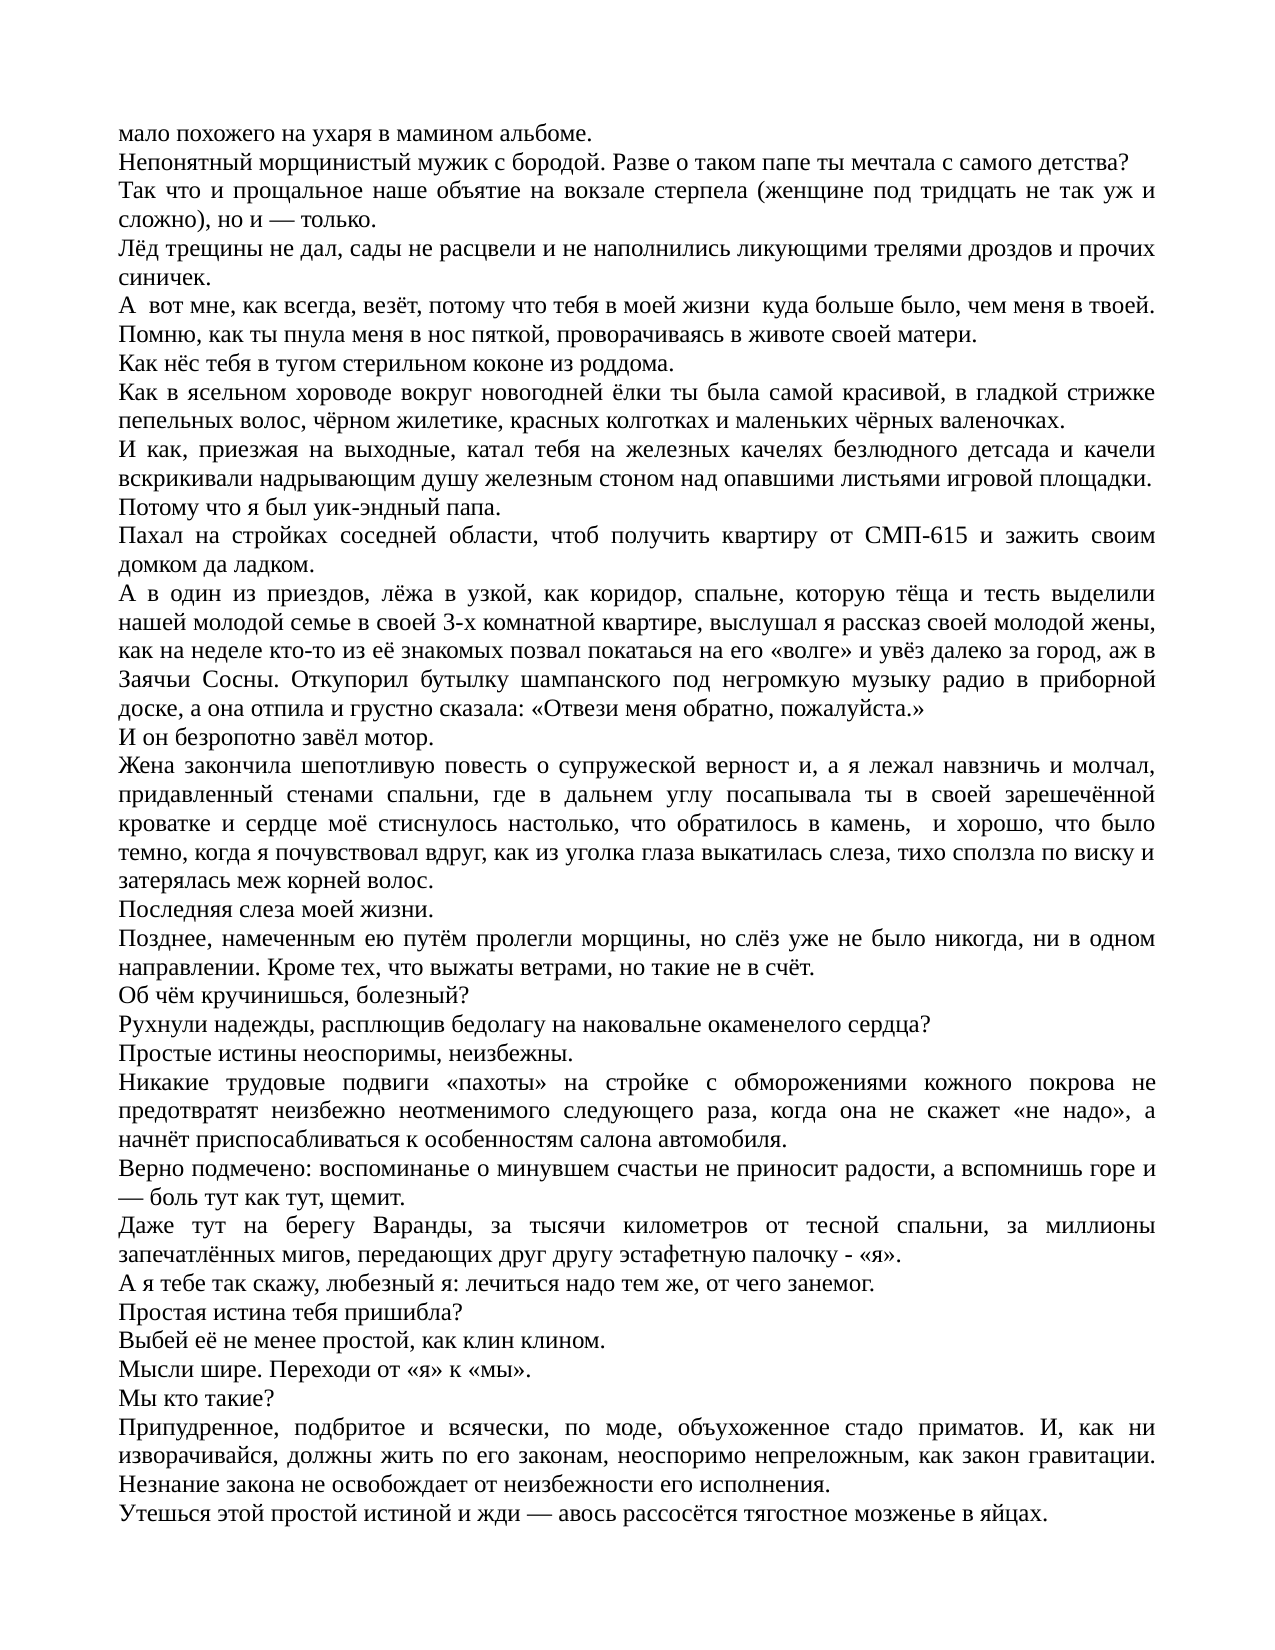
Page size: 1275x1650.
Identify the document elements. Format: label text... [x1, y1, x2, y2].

text Потому что я был уик-эндный папа. [118, 492, 1157, 521]
text Помню, как ты пнула меня в нос пяткой, проворачиваясь в животе своей матери. [118, 319, 1157, 348]
text Так что и прощальное наше объятие на вокзале стерпела (женщине под тридцать не так уж и сложно), но и — только. [118, 176, 1157, 233]
text Мысли шире. Переходи от «я» к «мы». [118, 1354, 1157, 1383]
text Припудренное, подбритое и всячески, по моде, объухоженное стадо приматов. И, как ни изворачивайся, должны жить по его законам, неоспоримо непреложным, как закон гравитации. Незнание закона не освобождает от неизбежности его исполнения. [118, 1412, 1157, 1498]
text Жена закончила шепотливую повесть о супружеской верност и, а я лежал навзничь и молчал, придавленный стенами спальни, где в дальнем углу посапывала ты в своей зарешечённой кроватке и сердце моё стиснулось настолько, что обратилось в камень, и хорошо, что было темно, когда я почувствовал вдруг, как из уголка глаза выкатилась слеза, тихо сползла по виску и затерялась меж корней волос. [118, 751, 1157, 894]
text мало похожего на ухаря в мамином альбоме. [118, 118, 1157, 147]
text Рухнули надежды, расплющив бедолагу на наковальне окаменелого сердца? [118, 1009, 1157, 1038]
text Последняя слеза моей жизни. [118, 894, 1157, 923]
text Простые истины неоспоримы, неизбежны. [118, 1038, 1157, 1067]
text Пахал на стройках соседней области, чтоб получить квартиру от СМП-615 и зажить своим домком да ладком. [118, 521, 1157, 578]
text Утешься этой простой истиной и жди — авось рассосётся тягостное мозженье в яйцах. [118, 1498, 1157, 1527]
text Как нёс тебя в тугом стерильном коконе из роддома. [118, 348, 1157, 377]
text Даже тут на берегу Варанды, за тысячи километров от тесной спальни, за миллионы запечатлённых мигов, передающих друг другу эстафетную палочку - «я». [118, 1211, 1157, 1268]
text Лёд трещины не дал, сады не расцвели и не наполнились ликующими трелями дроздов и прочих синичек. [118, 233, 1157, 291]
text Непонятный морщинистый мужик с бородой. Разве о таком папе ты мечтала с самого детства? [118, 147, 1157, 176]
text А я тебе так скажу, любезный я: лечиться надо тем же, от чего занемог. [118, 1268, 1157, 1297]
text И как, приезжая на выходные, катал тебя на железных качелях безлюдного детсада и качели вскрикивали надрывающим душу железным стоном над опавшими листьями игровой площадки. [118, 434, 1157, 492]
text Позднее, намеченным ею путём пролегли морщины, но слёз уже не было никогда, ни в одном направлении. Кроме тех, что выжаты ветрами, но такие не в счёт. [118, 923, 1157, 981]
text Простая истина тебя пришибла? [118, 1297, 1157, 1326]
text Как в ясельном хороводе вокруг новогодней ёлки ты была самой красивой, в гладкой стрижке пепельных волос, чёрном жилетике, красных колготках и маленьких чёрных валеночках. [118, 377, 1157, 434]
text Об чём кручинишься, болезный? [118, 981, 1157, 1009]
text А вот мне, как всегда, везёт, потому что тебя в моей жизни куда больше было, чем меня в твоей. [118, 291, 1157, 319]
text Никакие трудовые подвиги «пахоты» на стройке с обморожениями кожного покрова не предотвратят неизбежно неотменимого следующего раза, когда она не скажет «не надо», а начнёт приспосабливаться к особенностям салона автомобиля. [118, 1067, 1157, 1153]
text Выбей её не менее простой, как клин клином. [118, 1326, 1157, 1354]
text А в один из приездов, лёжа в узкой, как коридор, спальне, которую тёща и тесть выделили нашей молодой семье в своей 3-х комнатной квартире, выслушал я рассказ своей молодой жены, как на неделе кто-то из её знакомых позвал покатаься на его «волге» и увёз далеко за город, аж в Заячьи Сосны. Откупорил бутылку шампанского под негромкую музыку радио в приборной доске, а она отпила и грустно сказала: «Отвези меня обратно, пожалуйста.» [118, 578, 1157, 722]
text Мы кто такие? [118, 1383, 1157, 1412]
text И он безропотно завёл мотор. [118, 722, 1157, 751]
text Верно подмечено: воспоминанье о минувшем счастьи не приносит радости, а вспомнишь горе и — боль тут как тут, щемит. [118, 1153, 1157, 1211]
